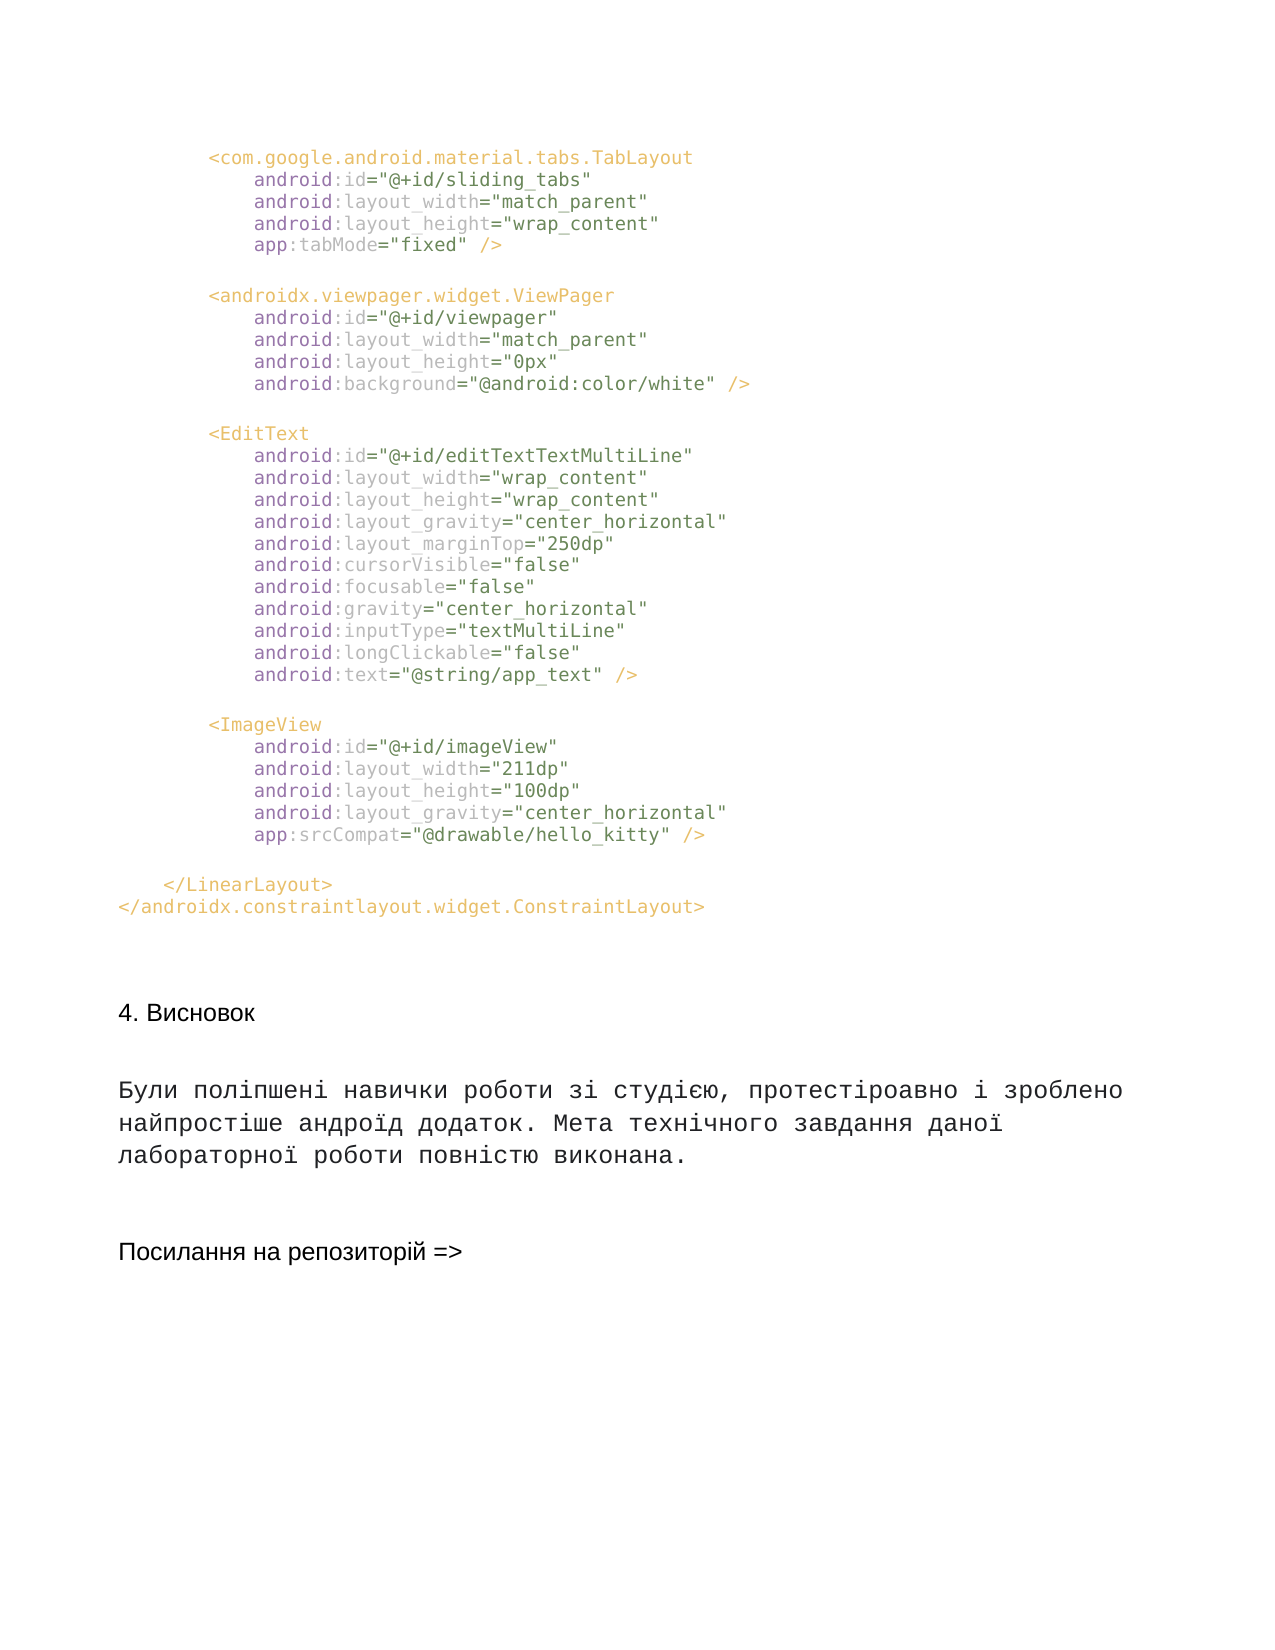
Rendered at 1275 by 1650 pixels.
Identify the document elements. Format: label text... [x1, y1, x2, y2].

text <com.google.android.material.tabs.TabLayout android:id="@+id/sliding_tabs" android:layout_width="match_parent" android:layout_height="wrap_content" app:tabMode="fixed" /> <androidx.viewpager.widget.ViewPager android:id="@+id/viewpager" android:layout_width="match_parent" android:layout_height="0px" android:background="@android:color/white" /> <EditText android:id="@+id/editTextTextMultiLine" android:layout_width="wrap_content" android:layout_height="wrap_content" android:layout_gravity="center_horizontal" android:layout_marginTop="250dp" android:cursorVisible="false" android:focusable="false" android:gravity="center_horizontal" android:inputType="textMultiLine" android:longClickable="false" android:text="@string/app_text" /> <ImageView android:id="@+id/imageView" android:layout_width="211dp" android:layout_height="100dp" android:layout_gravity="center_horizontal" app:srcCompat="@drawable/hello_kitty" /> </LinearLayout> </androidx.constraintlayout.widget.ConstraintLayout> [118, 118, 1157, 918]
text Посилання на репозиторiй => [118, 1237, 1157, 1266]
text Були поліпшені навички роботи зі студією, протестіроавно і зроблено найпростіше андроїд додаток. Мета технічного завдання даної лабораторної роботи повністю виконана. [118, 1045, 1157, 1171]
text 4. Висновок [118, 997, 1157, 1026]
